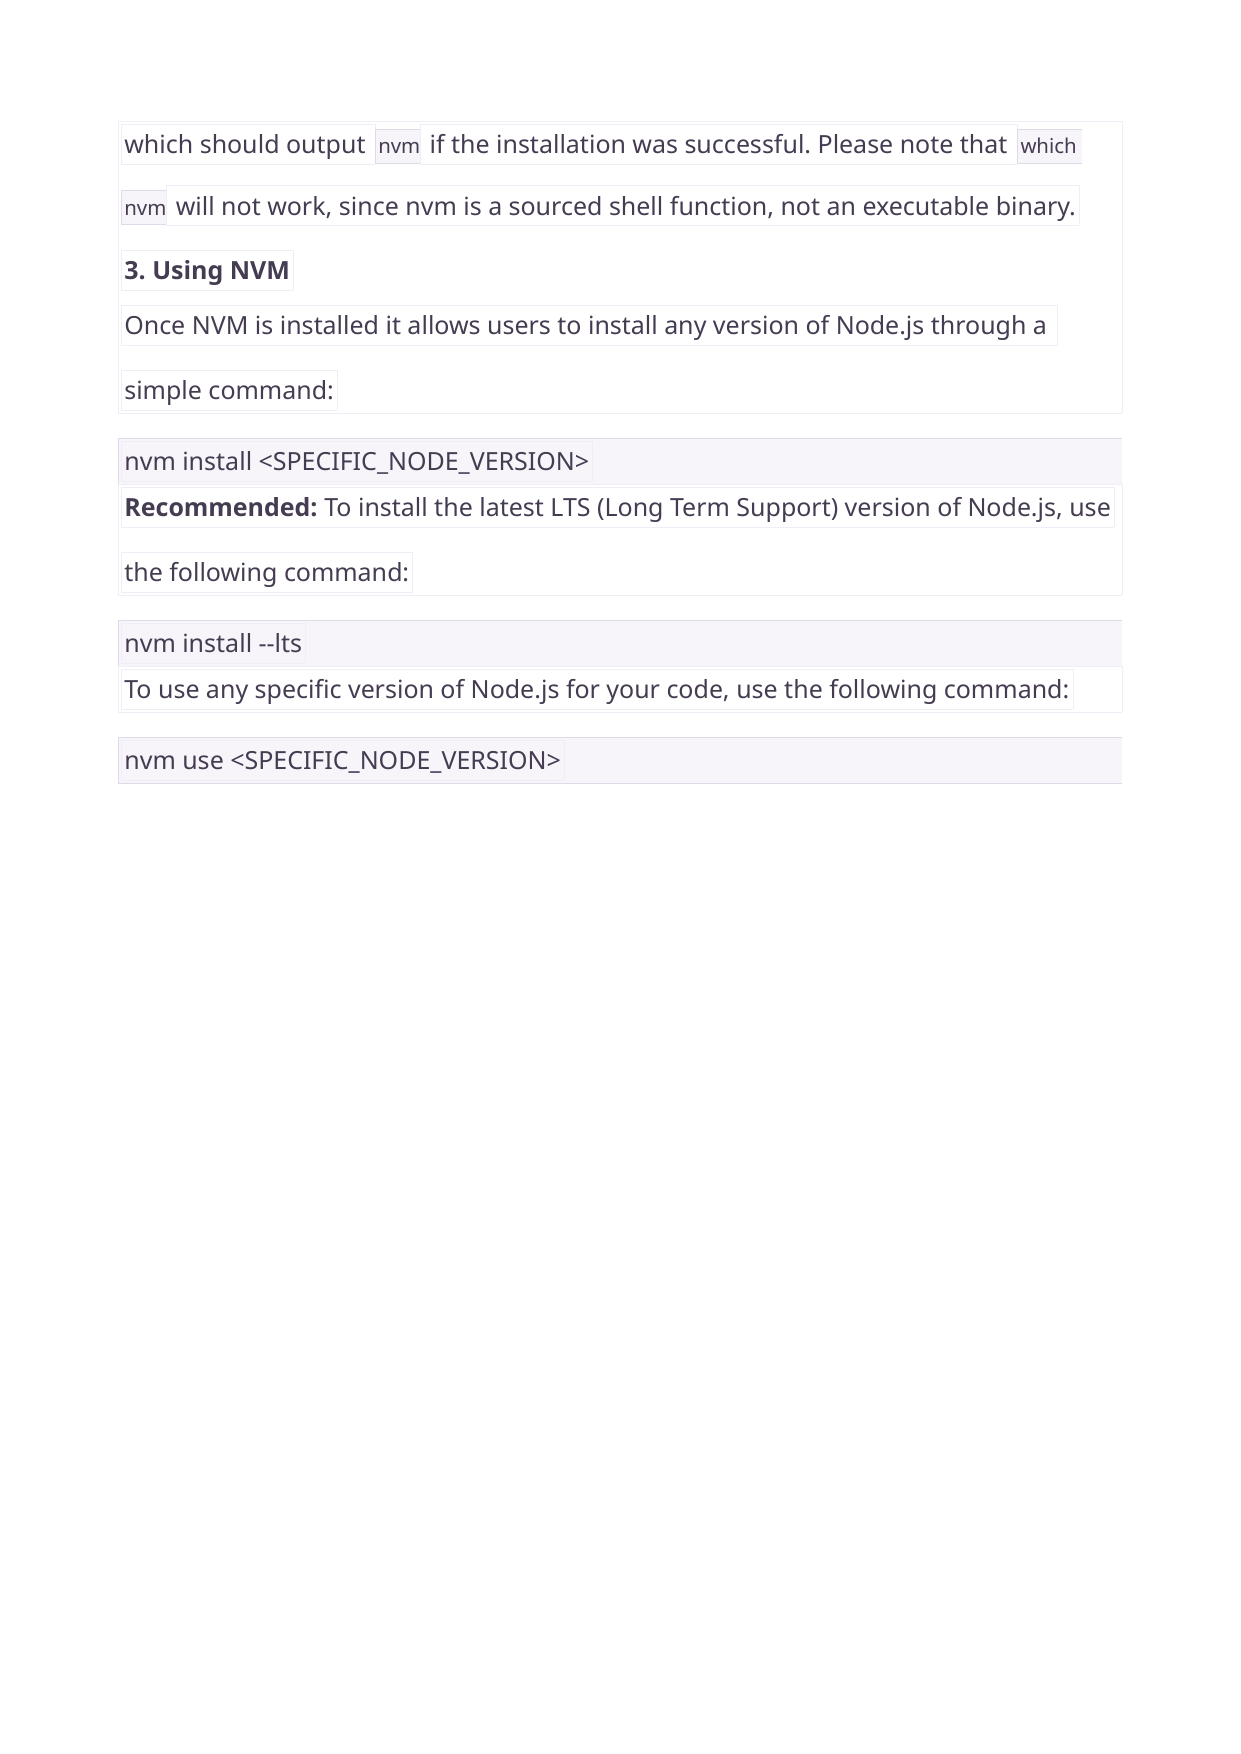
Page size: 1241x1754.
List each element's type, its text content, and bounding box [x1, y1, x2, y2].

text To use any specific version of Node.js for your code, use the following command: [119, 667, 1122, 712]
text nvm install --lts [119, 621, 1122, 666]
text Recommended: To install the latest LTS (Long Term Support) version of Node.js, use the following command: [119, 485, 1122, 595]
text nvm install <SPECIFIC_NODE_VERSION> [119, 439, 1122, 484]
text nvm use <SPECIFIC_NODE_VERSION> [119, 738, 1122, 783]
text which should output nvm if the installation was successful. Please note that which nvm will not work, since nvm is a sourced shell function, not an executable binary. [119, 122, 1122, 225]
text Once NVM is installed it allows users to install any version of Node.js through a simple command: [119, 302, 1122, 413]
subtitle 3. Using NVM [119, 247, 1122, 290]
